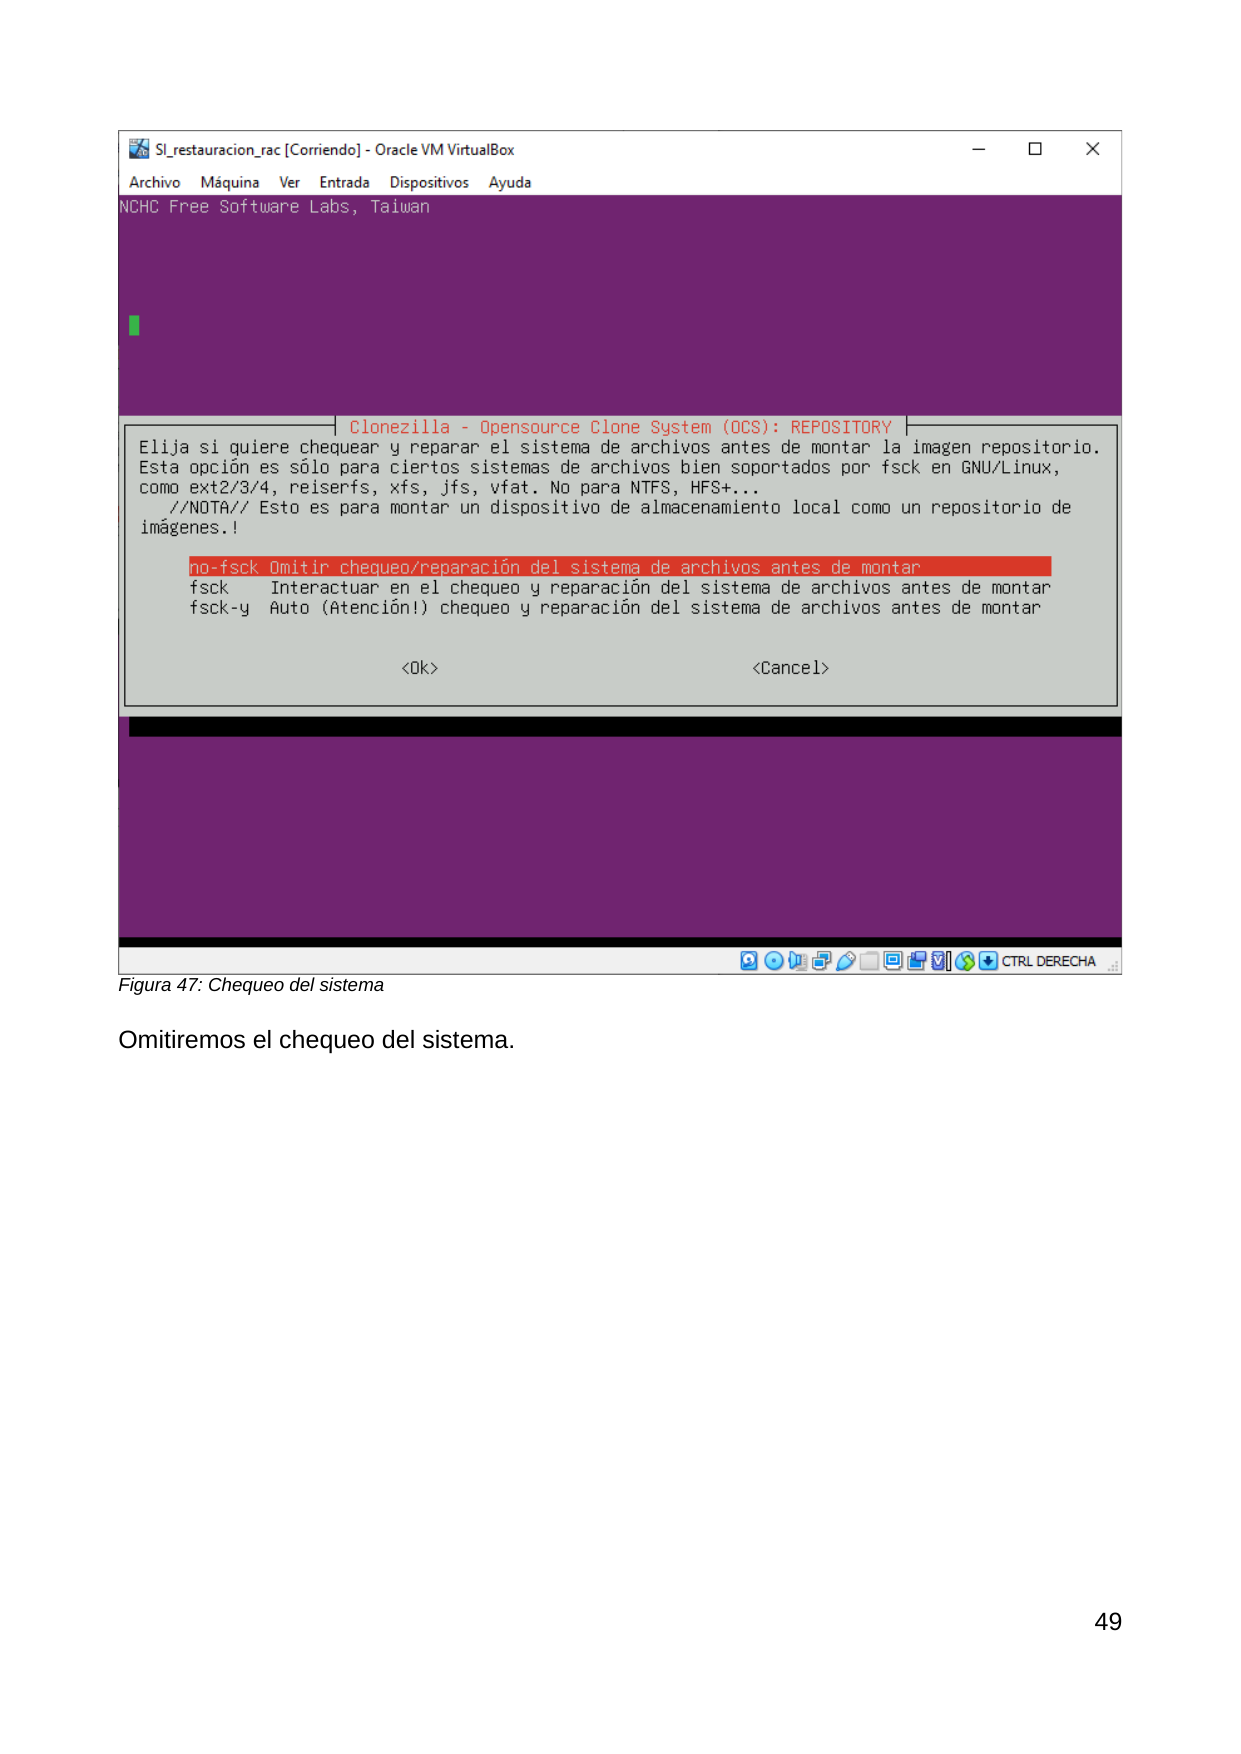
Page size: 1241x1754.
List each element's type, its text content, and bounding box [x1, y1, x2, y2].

picture [118, 130, 1123, 975]
text Figura 47: Chequeo del sistema [118, 975, 1122, 996]
text Omitiremos el chequeo del sistema. [118, 1024, 1122, 1053]
